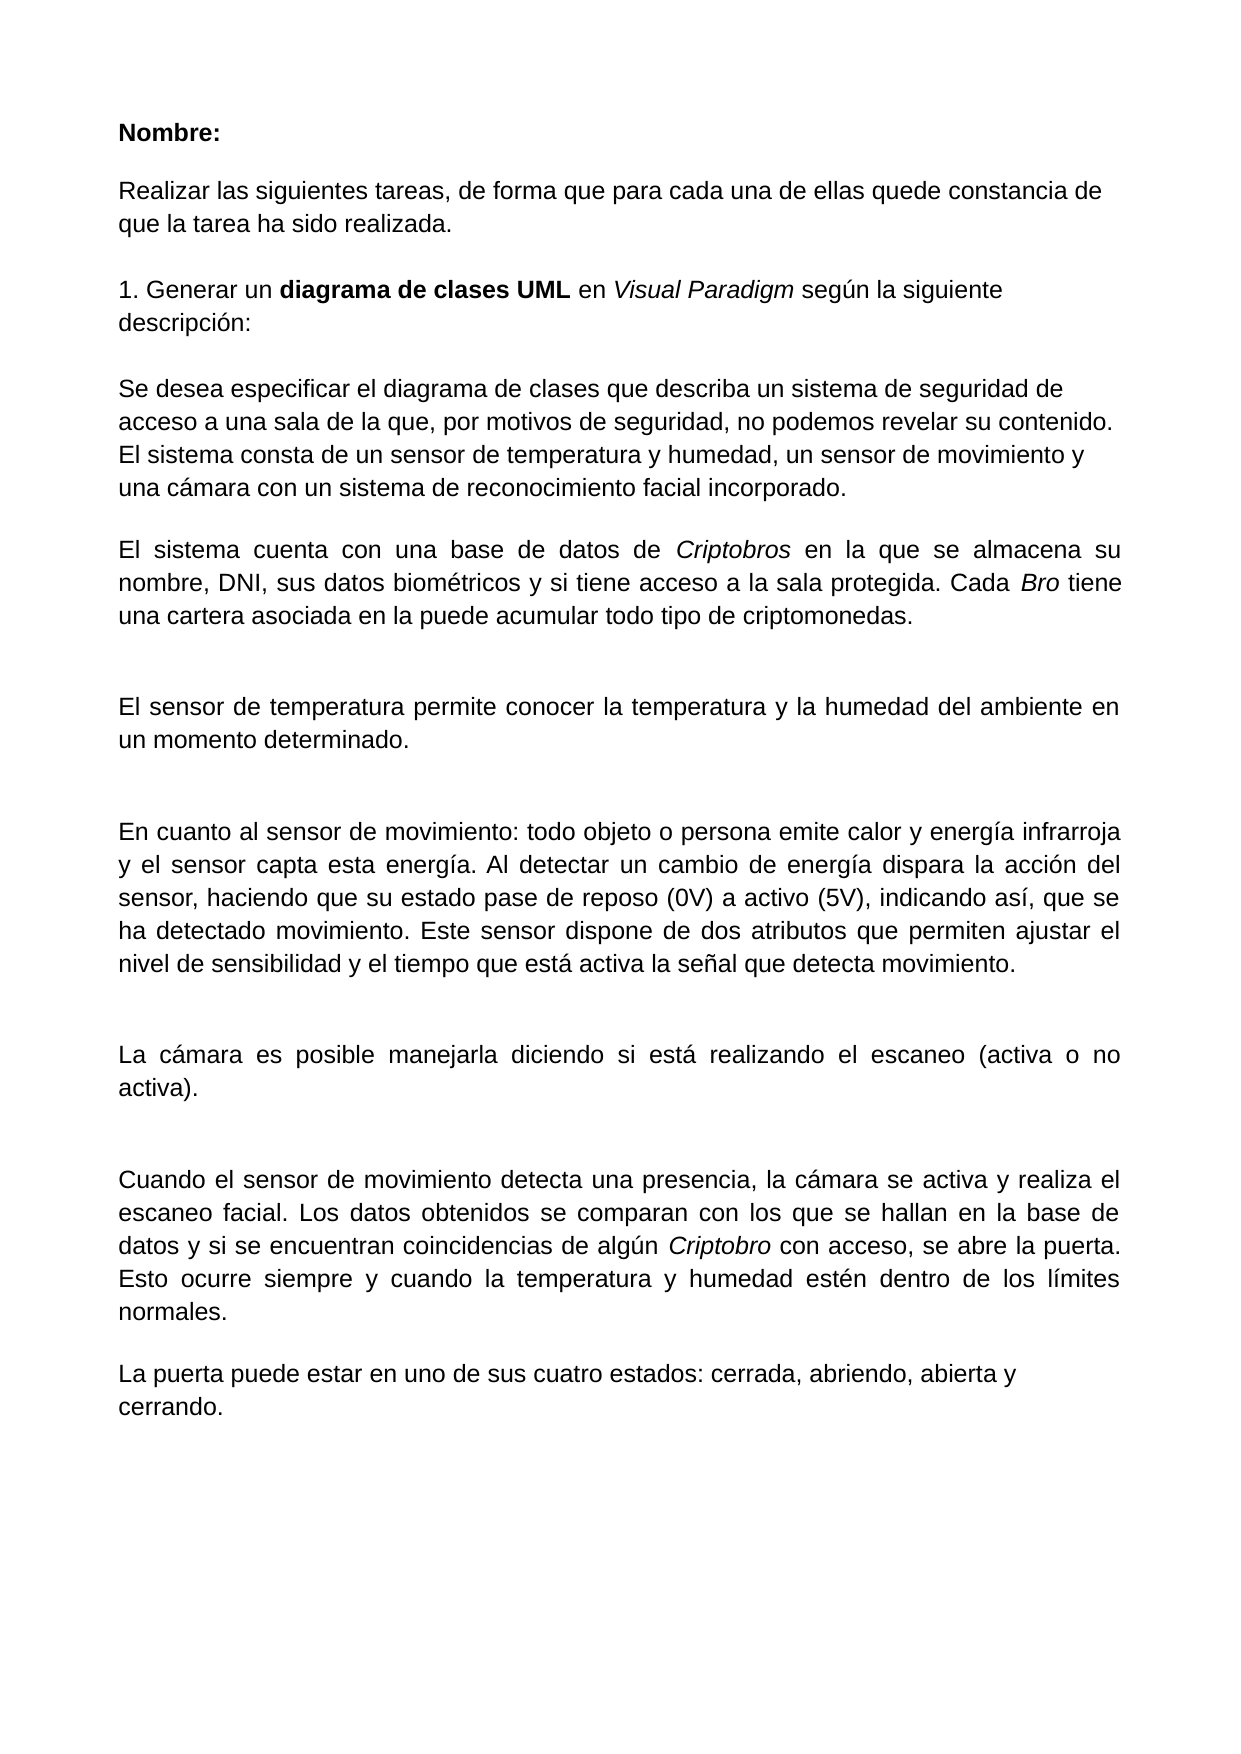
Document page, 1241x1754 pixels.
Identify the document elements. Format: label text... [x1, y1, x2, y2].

text La puerta puede estar en uno de sus cuatro estados: cerrada, abriendo, abierta y cerrando. [118, 1359, 1122, 1421]
text 1. Generar un diagrama de clases UML en Visual Paradigm según la siguiente descripción: [118, 275, 1122, 336]
text Realizar las siguientes tareas, de forma que para cada una de ellas quede constancia de que la tarea ha sido realizada. [118, 176, 1122, 237]
text Nombre: [118, 118, 1122, 147]
text En cuanto al sensor de movimiento: todo objeto o persona emite calor y energía infrarroja y el sensor capta esta energía. Al detectar un cambio de energía dispara la acción del sensor, haciendo que su estado pase de reposo (0V) a activo (5V), indicando así, que se ha detectado movimiento. Este sensor dispone de dos atributos que permiten ajustar el nivel de sensibilidad y el tiempo que está activa la señal que detecta movimiento. [118, 817, 1122, 978]
text El sistema cuenta con una base de datos de Criptobros en la que se almacena su nombre, DNI, sus datos biométricos y si tiene acceso a la sala protegida. Cada Bro tiene una cartera asociada en la puede acumular todo tipo de criptomonedas. [118, 535, 1122, 630]
text Se desea especificar el diagrama de clases que describa un sistema de seguridad de acceso a una sala de la que, por motivos de seguridad, no podemos revelar su contenido. El sistema consta de un sensor de temperatura y humedad, un sensor de movimiento y una cámara con un sistema de reconocimiento facial incorporado. [118, 341, 1122, 502]
text La cámara es posible manejarla diciendo si está realizando el escaneo (activa o no activa). [118, 1040, 1122, 1102]
text El sensor de temperatura permite conocer la temperatura y la humedad del ambiente en un momento determinado. [118, 692, 1122, 754]
text Cuando el sensor de movimiento detecta una presencia, la cámara se activa y realiza el escaneo facial. Los datos obtenidos se comparan con los que se hallan en la base de datos y si se encuentran coincidencias de algún Criptobro con acceso, se abre la puerta. Esto ocurre siempre y cuando la temperatura y humedad estén dentro de los límites normales. [118, 1164, 1122, 1325]
